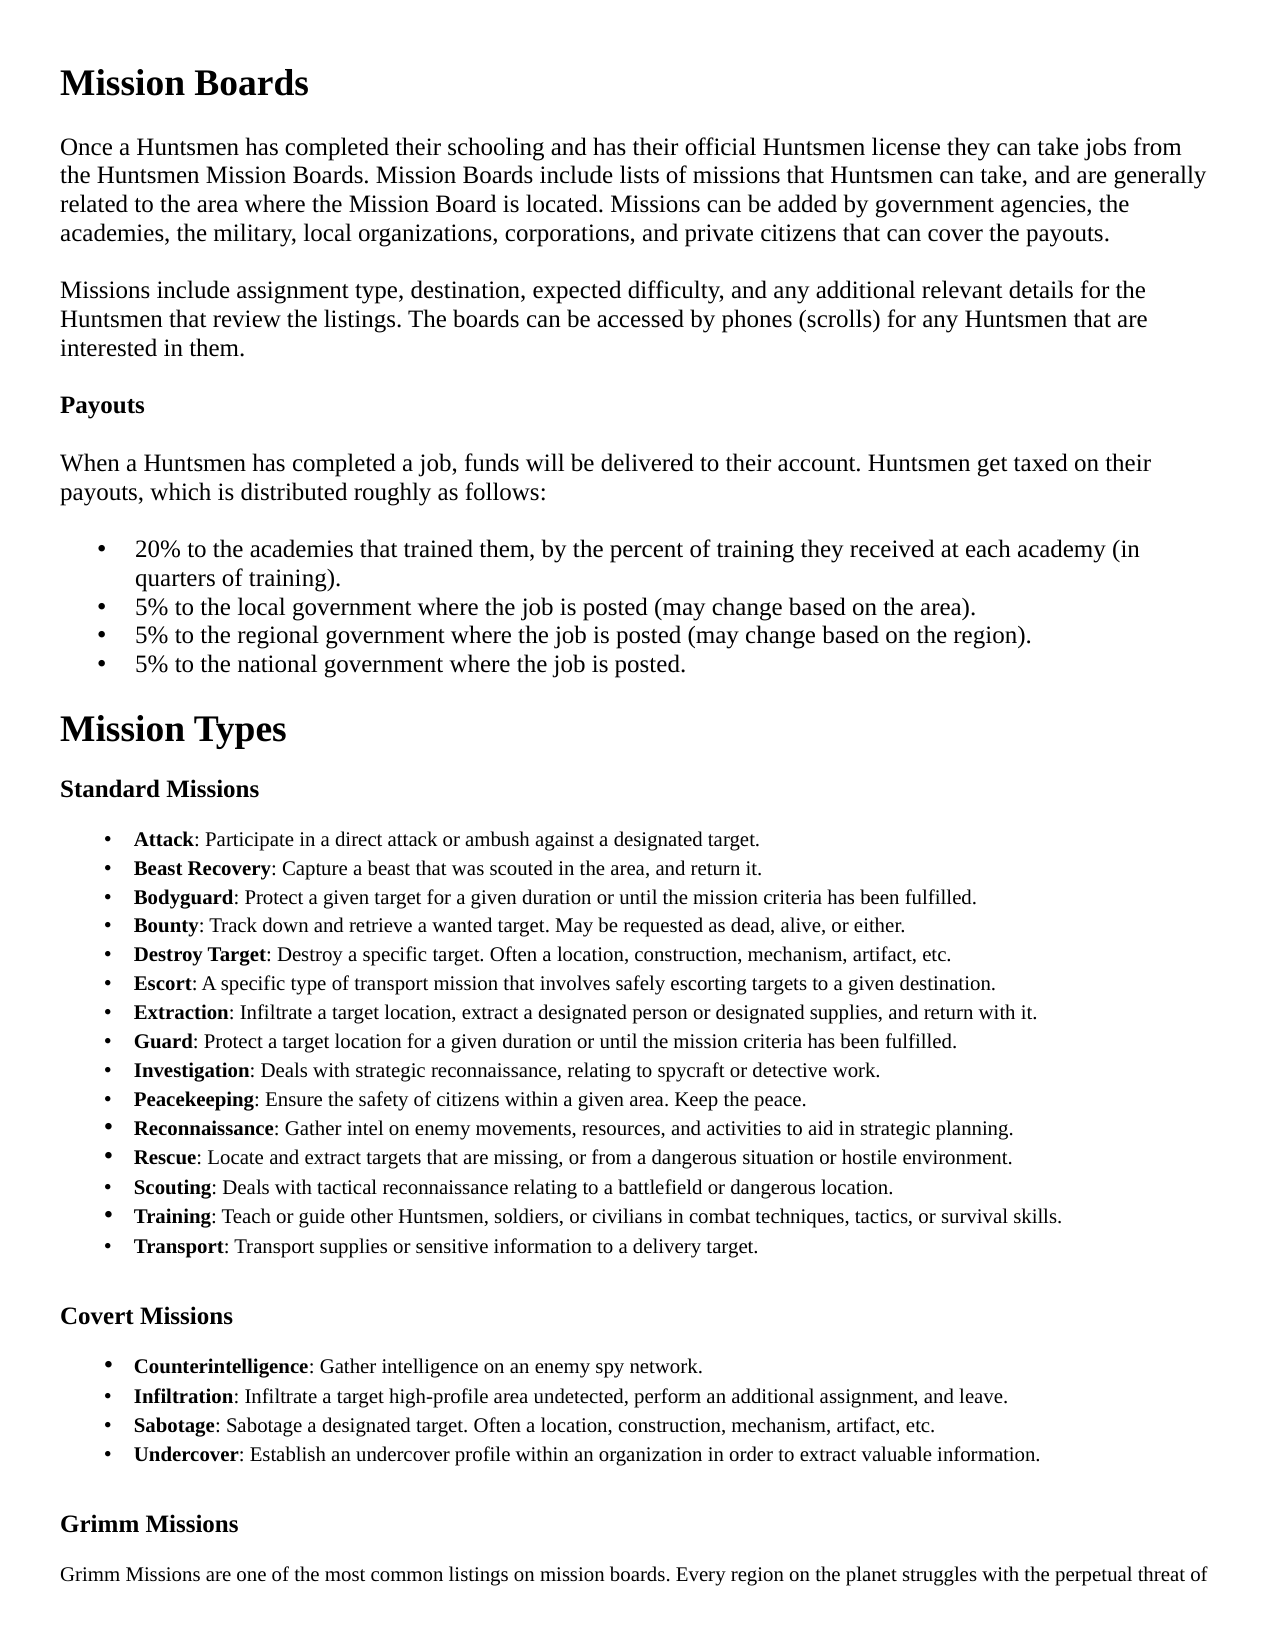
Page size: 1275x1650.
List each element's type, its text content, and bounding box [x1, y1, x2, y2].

list Destroy Target: Destroy a specific target. Often a location, construction, mechanism, artifact, etc. [104, 942, 1215, 966]
text Grimm Missions are one of the most common listings on mission boards. Every region on the planet struggles with the perpetual threat of [60, 1562, 1215, 1586]
subtitle Mission Boards [60, 60, 1215, 103]
list Rescue: Locate and extract targets that are missing, or from a dangerous situation or hostile environment. [104, 1145, 1215, 1170]
list Peacekeeping: Ensure the safety of citizens within a given area. Keep the peace. [104, 1087, 1215, 1111]
list Bodyguard: Protect a given target for a given duration or until the mission criteria has been fulfilled. [104, 884, 1215, 909]
list Attack: Participate in a direct attack or ambush against a designated target. [104, 827, 1215, 851]
list Guard: Protect a target location for a given duration or until the mission criteria has been fulfilled. [104, 1029, 1215, 1053]
list Bounty: Track down and retrieve a wanted target. May be requested as dead, alive, or either. [104, 913, 1215, 937]
list Training: Teach or guide other Huntsmen, soldiers, or civilians in combat techniques, tactics, or survival skills. [104, 1204, 1215, 1229]
list Investigation: Deals with strategic reconnaissance, relating to spycraft or detective work. [104, 1058, 1215, 1082]
list Undercover: Establish an undercover profile within an organization in order to extract valuable information. [104, 1441, 1215, 1466]
list 20% to the academies that trained them, by the percent of training they received at each academy (in quarters of training). [97, 534, 1215, 592]
list Scouting: Deals with tactical reconnaissance relating to a battlefield or dangerous location. [104, 1175, 1215, 1199]
list Extraction: Infiltrate a target location, extract a designated person or designated supplies, and return with it. [104, 1000, 1215, 1024]
list Beast Recovery: Capture a beast that was scouted in the area, and return it. [104, 856, 1215, 880]
subtitle Covert Missions [60, 1301, 1215, 1330]
list Reconnaissance: Gather intel on enemy movements, resources, and activities to aid in strategic planning. [104, 1115, 1215, 1140]
list Escort: A specific type of transport mission that involves safely escorting targets to a given destination. [104, 971, 1215, 995]
list Transport: Transport supplies or sensitive information to a delivery target. [104, 1234, 1215, 1258]
text Missions include assignment type, destination, expected difficulty, and any additional relevant details for the Huntsmen that review the listings. The boards can be accessed by phones (scrolls) for any Huntsmen that are interested in them. [60, 276, 1215, 362]
subtitle Standard Missions [60, 774, 1215, 803]
subtitle Mission Types [60, 707, 1215, 750]
subtitle Payouts [60, 391, 1215, 419]
text When a Huntsmen has completed a job, funds will be delivered to their account. Huntsmen get taxed on their payouts, which is distributed roughly as follows: [60, 448, 1215, 506]
list Infiltration: Infiltrate a target high-profile area undetected, perform an additional assignment, and leave. [104, 1384, 1215, 1408]
text Once a Huntsmen has completed their schooling and has their official Huntsmen license they can take jobs from the Huntsmen Mission Boards. Mission Boards include lists of missions that Huntsmen can take, and are generally related to the area where the Mission Board is located. Missions can be added by government agencies, the academies, the military, local organizations, corporations, and private citizens that can cover the payouts. [60, 132, 1215, 247]
list 5% to the national government where the job is posted. [97, 649, 1215, 678]
subtitle Grimm Missions [60, 1509, 1215, 1538]
list 5% to the regional government where the job is posted (may change based on the region). [97, 621, 1215, 649]
list Counterintelligence: Gather intelligence on an enemy spy network. [104, 1354, 1215, 1379]
list 5% to the local government where the job is posted (may change based on the area). [97, 592, 1215, 621]
list Sabotage: Sabotage a designated target. Often a location, construction, mechanism, artifact, etc. [104, 1413, 1215, 1437]
